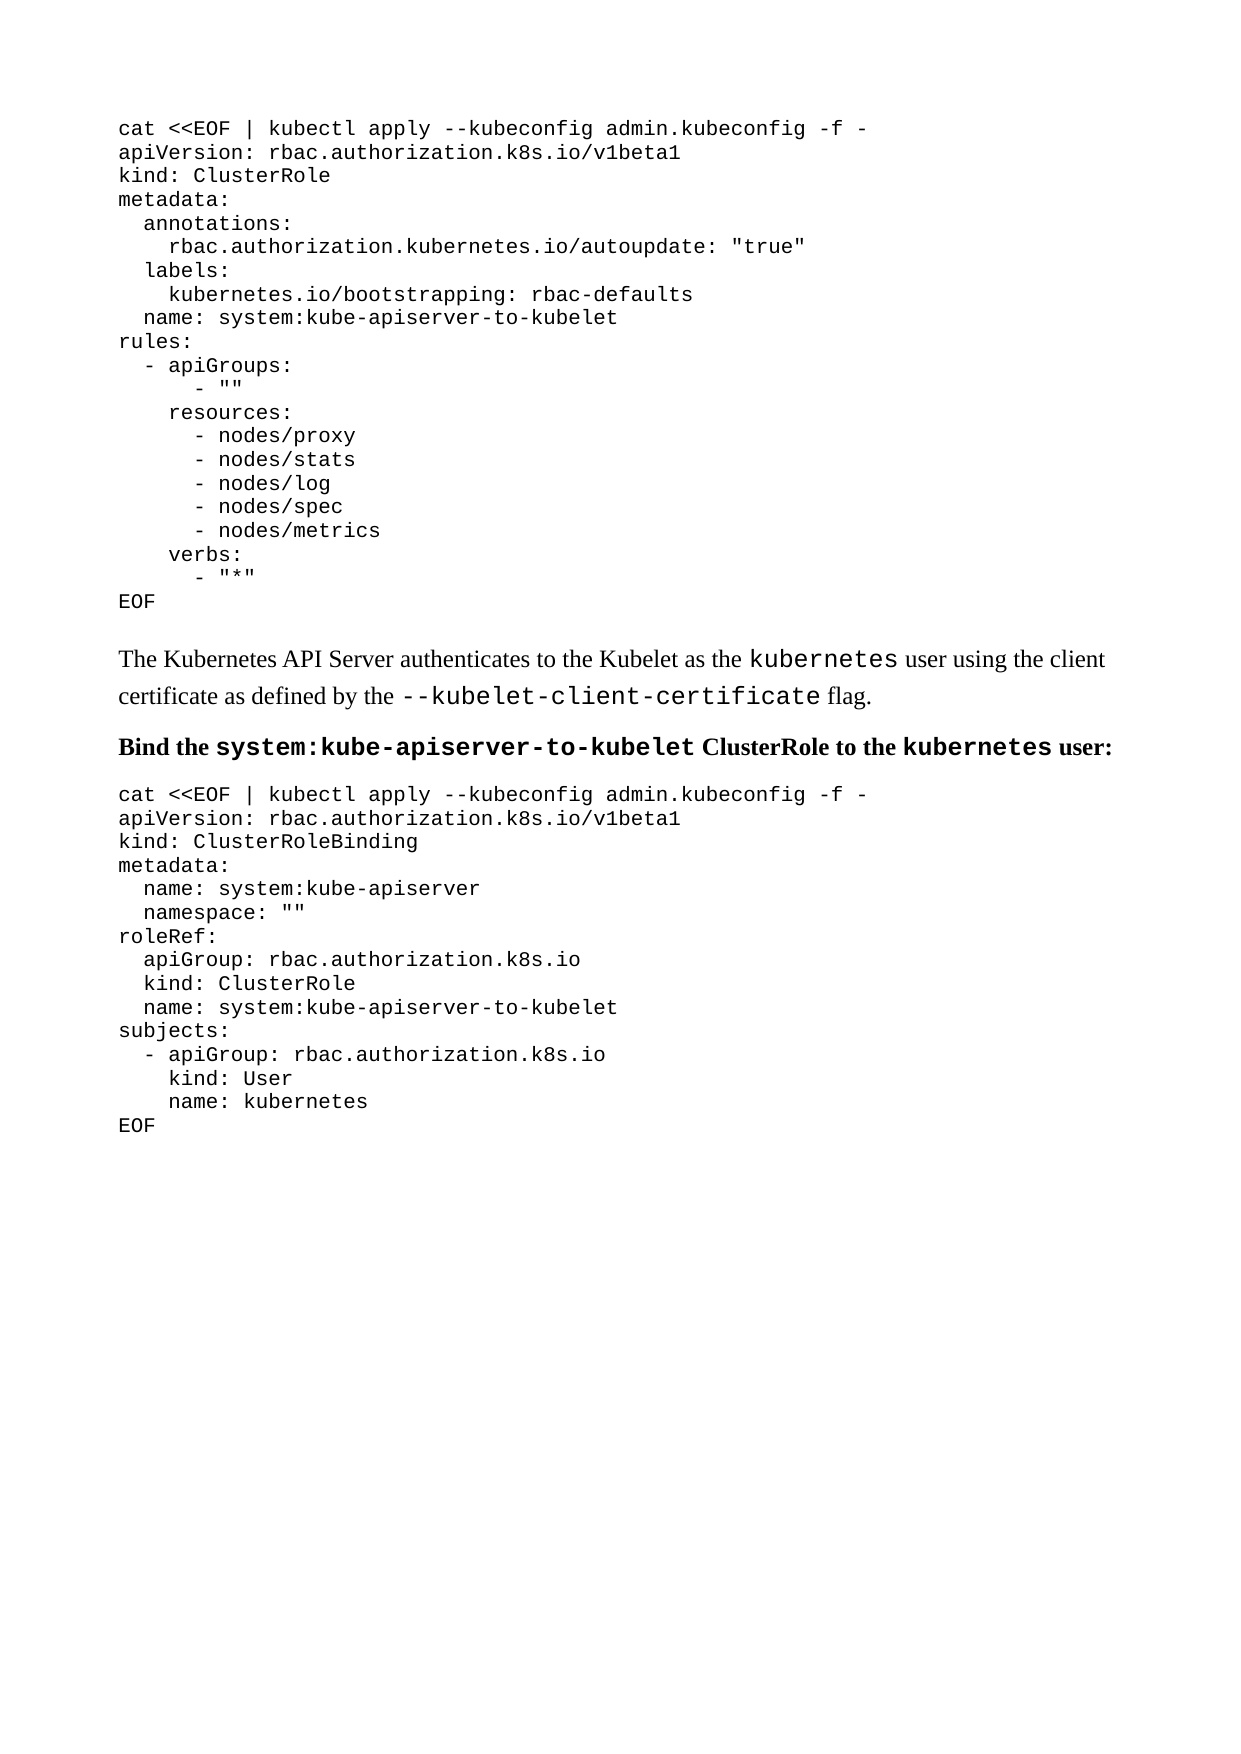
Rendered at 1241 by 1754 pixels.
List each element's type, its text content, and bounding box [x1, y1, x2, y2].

text name: system:kube-apiserver-to-kubelet [118, 307, 1122, 331]
text Bind the system:kube-apiserver-to-kubelet ClusterRole to the kubernetes user: [118, 732, 1122, 763]
text resources: [118, 402, 1122, 426]
text annotations: [118, 213, 1122, 236]
text The Kubernetes API Server authenticates to the Kubelet as the kubernetes user using the client certificate as defined by the --kubelet-client-certificate flag. [118, 644, 1122, 712]
text - apiGroup: rbac.authorization.k8s.io [118, 1044, 1122, 1068]
text - nodes/metrics [118, 520, 1122, 544]
text namespace: "" [118, 902, 1122, 926]
text kind: ClusterRole [118, 973, 1122, 997]
text subjects: [118, 1020, 1122, 1044]
text kind: User [118, 1068, 1122, 1091]
text rules: [118, 331, 1122, 354]
text kind: ClusterRoleBinding [118, 831, 1122, 855]
text name: kubernetes [118, 1091, 1122, 1115]
text cat <<EOF | kubectl apply --kubeconfig admin.kubeconfig -f - [118, 784, 1122, 807]
text verbs: [118, 544, 1122, 567]
text apiVersion: rbac.authorization.k8s.io/v1beta1 [118, 807, 1122, 831]
text EOF [118, 591, 1122, 615]
text name: system:kube-apiserver [118, 878, 1122, 902]
text roleRef: [118, 926, 1122, 949]
text apiGroup: rbac.authorization.k8s.io [118, 949, 1122, 973]
text metadata: [118, 855, 1122, 878]
text cat <<EOF | kubectl apply --kubeconfig admin.kubeconfig -f - [118, 118, 1122, 142]
text metadata: [118, 189, 1122, 213]
text - apiGroups: [118, 354, 1122, 378]
text - nodes/spec [118, 496, 1122, 520]
text - "*" [118, 567, 1122, 591]
text kind: ClusterRole [118, 165, 1122, 189]
text - "" [118, 378, 1122, 402]
text - nodes/proxy [118, 426, 1122, 449]
text apiVersion: rbac.authorization.k8s.io/v1beta1 [118, 142, 1122, 165]
text EOF [118, 1115, 1122, 1138]
text labels: [118, 260, 1122, 284]
text - nodes/stats [118, 449, 1122, 473]
text name: system:kube-apiserver-to-kubelet [118, 997, 1122, 1020]
text - nodes/log [118, 473, 1122, 496]
text kubernetes.io/bootstrapping: rbac-defaults [118, 284, 1122, 307]
text rbac.authorization.kubernetes.io/autoupdate: "true" [118, 236, 1122, 260]
